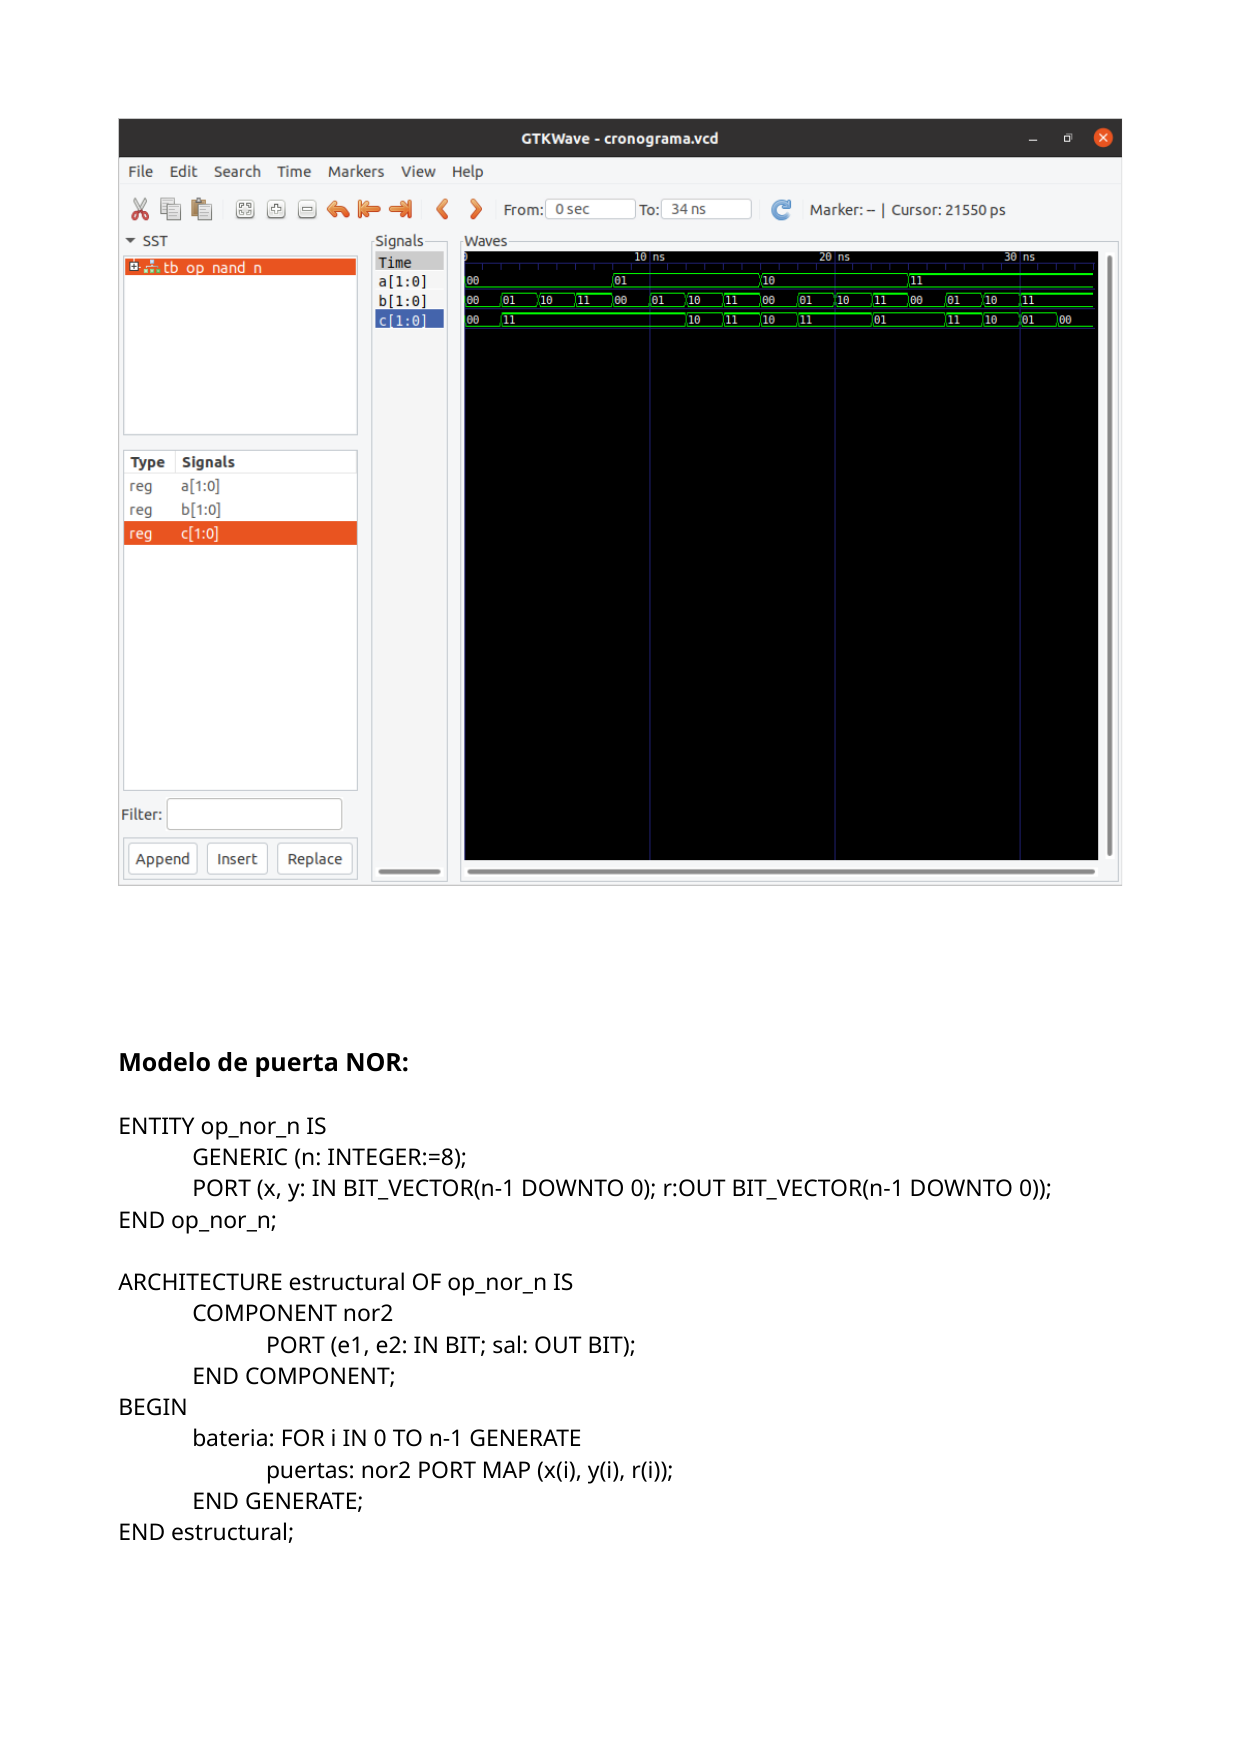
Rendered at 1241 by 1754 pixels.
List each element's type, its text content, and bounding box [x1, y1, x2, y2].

text PORT (e1, e2: IN BIT; sal: OUT BIT); [118, 1329, 1122, 1360]
text BEGIN [118, 1391, 1122, 1422]
text PORT (x, y: IN BIT_VECTOR(n-1 DOWNTO 0); r:OUT BIT_VECTOR(n-1 DOWNTO 0)); [118, 1172, 1122, 1204]
text ARCHITECTURE estructural OF op_nor_n IS [118, 1266, 1122, 1297]
text puertas: nor2 PORT MAP (x(i), y(i), r(i)); [118, 1454, 1122, 1485]
text GENERIC (n: INTEGER:=8); [118, 1141, 1122, 1172]
text bateria: FOR i IN 0 TO n-1 GENERATE [118, 1422, 1122, 1454]
text ENTITY op_nor_n IS [118, 1110, 1122, 1141]
text COMPONENT nor2 [118, 1297, 1122, 1329]
text END estructural; [118, 1516, 1122, 1547]
text Modelo de puerta NOR: [118, 1044, 1122, 1079]
text END op_nor_n; [118, 1204, 1122, 1235]
picture [118, 118, 1123, 886]
text END GENERATE; [118, 1485, 1122, 1516]
text END COMPONENT; [118, 1360, 1122, 1391]
